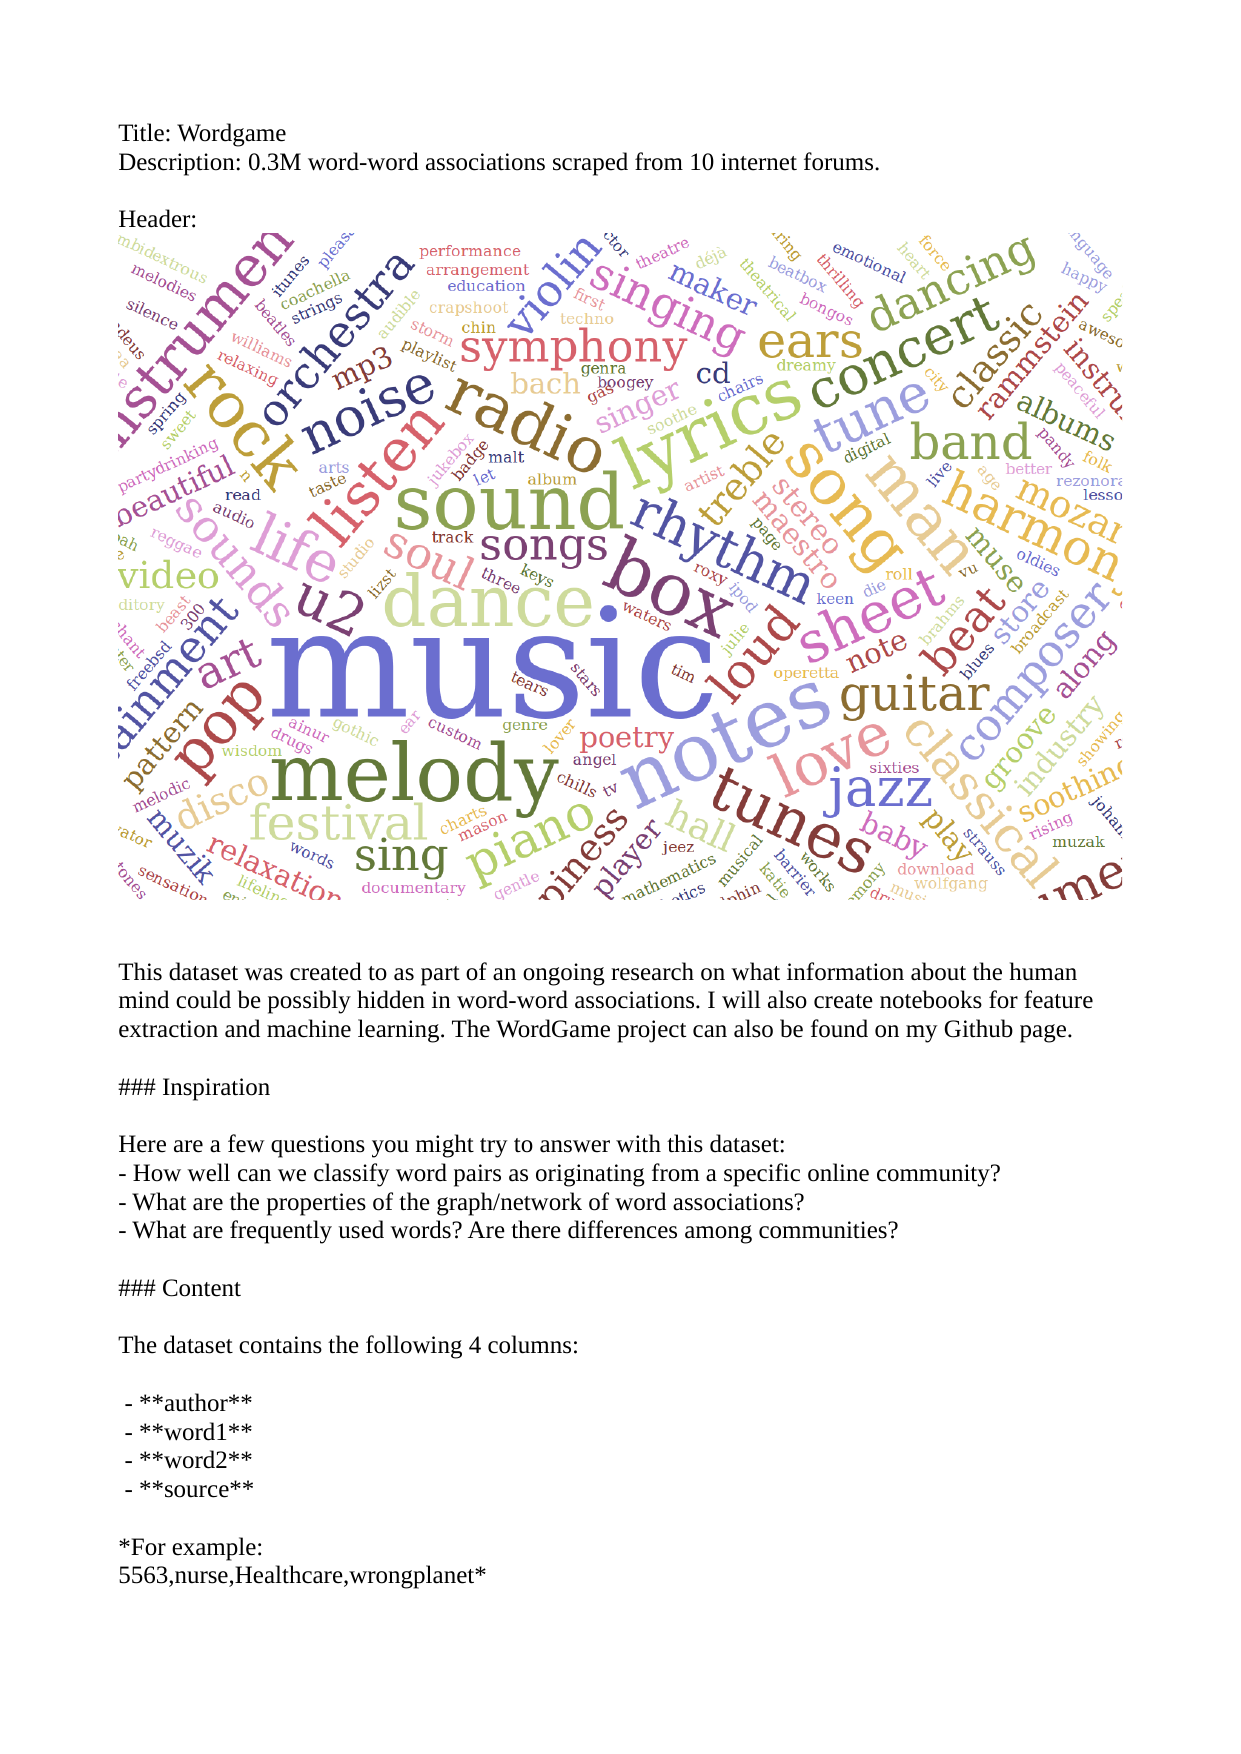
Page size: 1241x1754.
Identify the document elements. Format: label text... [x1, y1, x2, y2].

text - **word2** [118, 1446, 1122, 1474]
text Here are a few questions you might try to answer with this dataset: [118, 1129, 1122, 1158]
text Header: [118, 204, 1122, 233]
text Description: 0.3M word-word associations scraped from 10 internet forums. [118, 147, 1122, 176]
text ### Content [118, 1273, 1122, 1302]
text - **word1** [118, 1417, 1122, 1446]
text - **author** [118, 1388, 1122, 1417]
text *For example: [118, 1532, 1122, 1561]
text 5563,nurse,Healthcare,wrongplanet* [118, 1561, 1122, 1589]
text ### Inspiration [118, 1072, 1122, 1101]
text The dataset contains the following 4 columns: [118, 1331, 1122, 1359]
text - What are the properties of the graph/network of word associations? [118, 1187, 1122, 1216]
text Title: Wordgame [118, 118, 1122, 147]
text This dataset was created to as part of an ongoing research on what information about the human mind could be possibly hidden in word-word associations. I will also create notebooks for feature extraction and machine learning. The WordGame project can also be found on my Github page. [118, 957, 1122, 1043]
picture [118, 233, 1123, 900]
text - How well can we classify word pairs as originating from a specific online community? [118, 1158, 1122, 1187]
text - What are frequently used words? Are there differences among communities? [118, 1216, 1122, 1244]
text - **source** [118, 1474, 1122, 1503]
